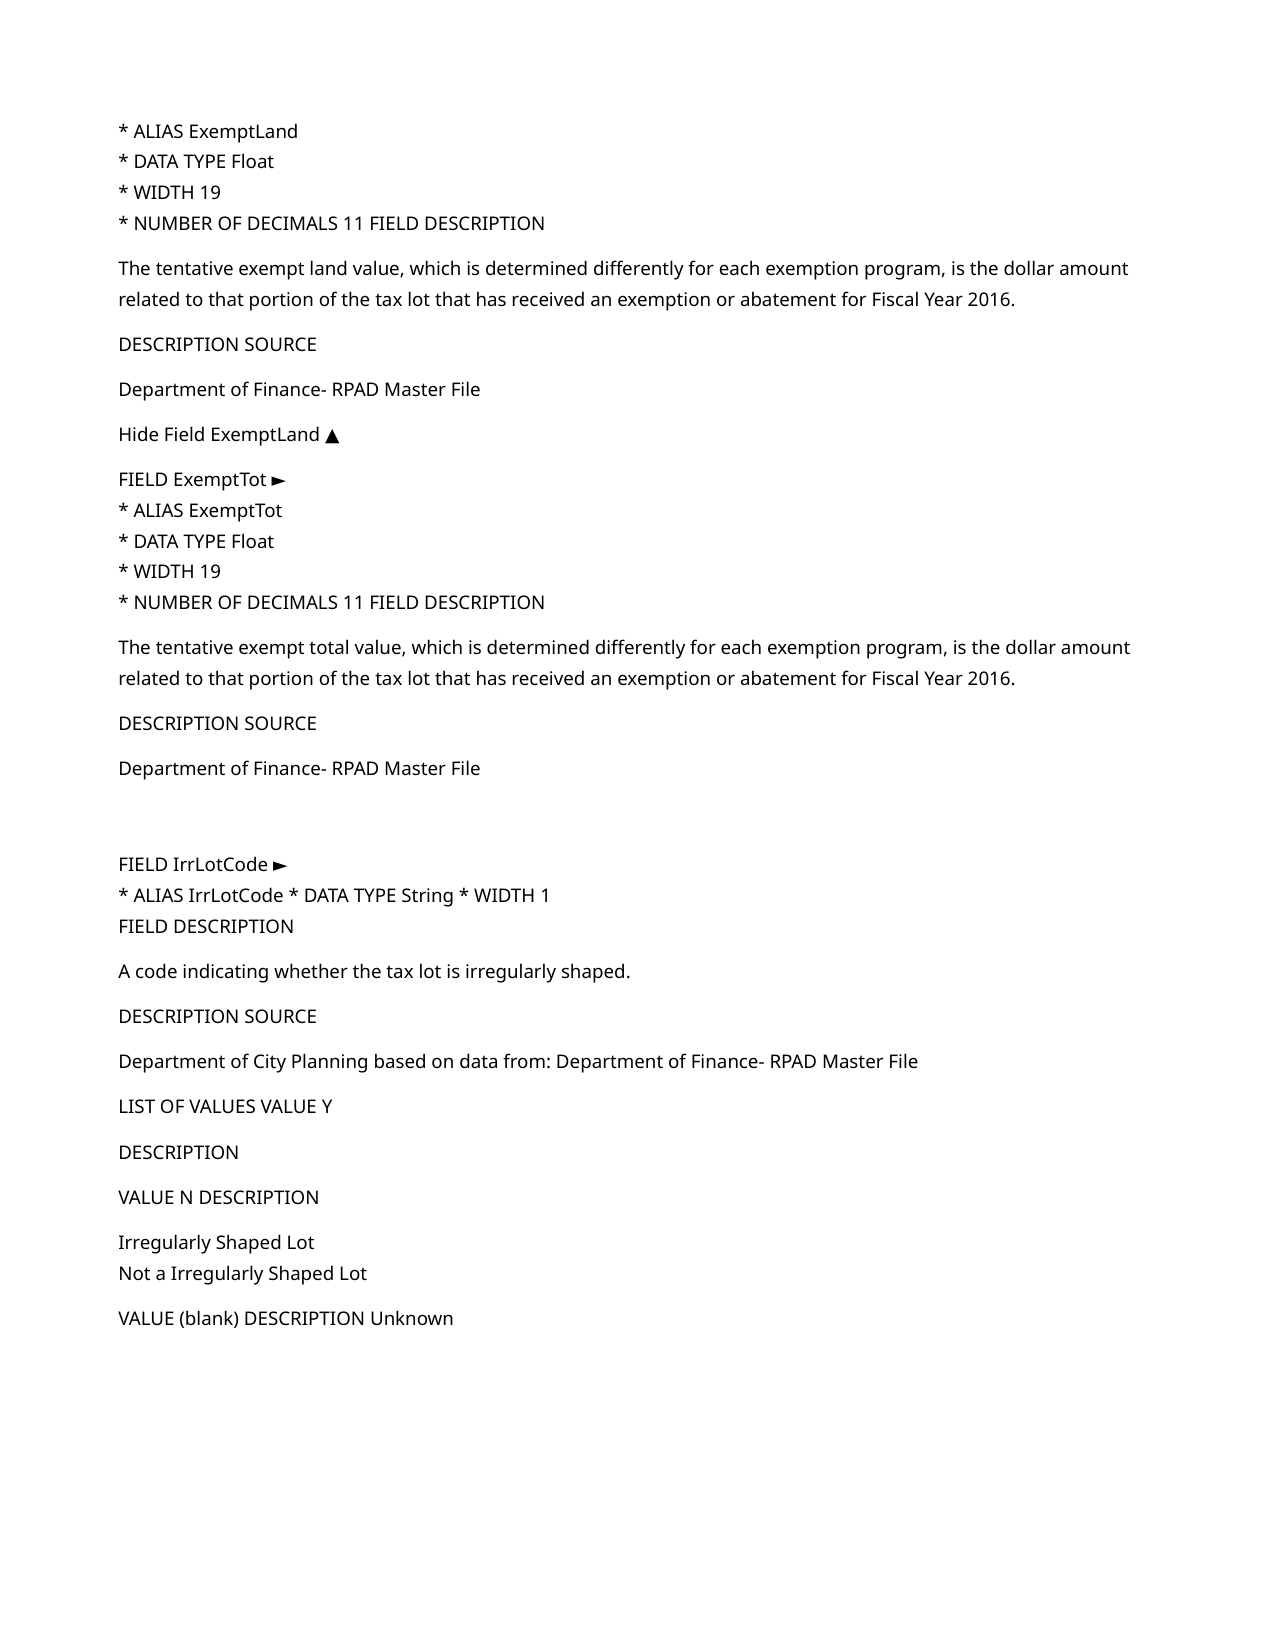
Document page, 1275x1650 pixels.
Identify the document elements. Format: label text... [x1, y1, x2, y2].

text The tentative exempt land value, which is determined differently for each exemption program, is the dollar amount related to that portion of the tax lot that has received an exemption or abatement for Fiscal Year 2016. [118, 255, 1157, 311]
text DESCRIPTION [118, 1139, 1157, 1164]
text * ALIAS ExemptLand * DATA TYPE Float * WIDTH 19 * NUMBER OF DECIMALS 11 FIELD DESCRIPTION [118, 118, 1157, 236]
text VALUE N DESCRIPTION [118, 1184, 1157, 1210]
text Irregularly Shaped Lot Not a Irregularly Shaped Lot [118, 1229, 1157, 1286]
text A code indicating whether the tax lot is irregularly shaped. [118, 958, 1157, 984]
text DESCRIPTION SOURCE [118, 710, 1157, 736]
text DESCRIPTION SOURCE [118, 331, 1157, 357]
text Department of Finance- RPAD Master File [118, 755, 1157, 781]
text FIELD ExemptTot ► * ALIAS ExemptTot * DATA TYPE Float * WIDTH 19 * NUMBER OF DECIMALS 11 FIELD DESCRIPTION [118, 467, 1157, 615]
text Department of Finance- RPAD Master File [118, 376, 1157, 402]
text Department of City Planning based on data from: Department of Finance- RPAD Master File [118, 1048, 1157, 1074]
text The tentative exempt total value, which is determined differently for each exemption program, is the dollar amount related to that portion of the tax lot that has received an exemption or abatement for Fiscal Year 2016. [118, 634, 1157, 691]
text LIST OF VALUES VALUE Y [118, 1094, 1157, 1119]
text DESCRIPTION SOURCE [118, 1003, 1157, 1029]
text VALUE (blank) DESCRIPTION Unknown [118, 1305, 1157, 1331]
text Hide Field ExemptLand ▲ [118, 421, 1157, 447]
text FIELD IrrLotCode ► * ALIAS IrrLotCode * DATA TYPE String * WIDTH 1 FIELD DESCRIPTION [118, 852, 1157, 938]
